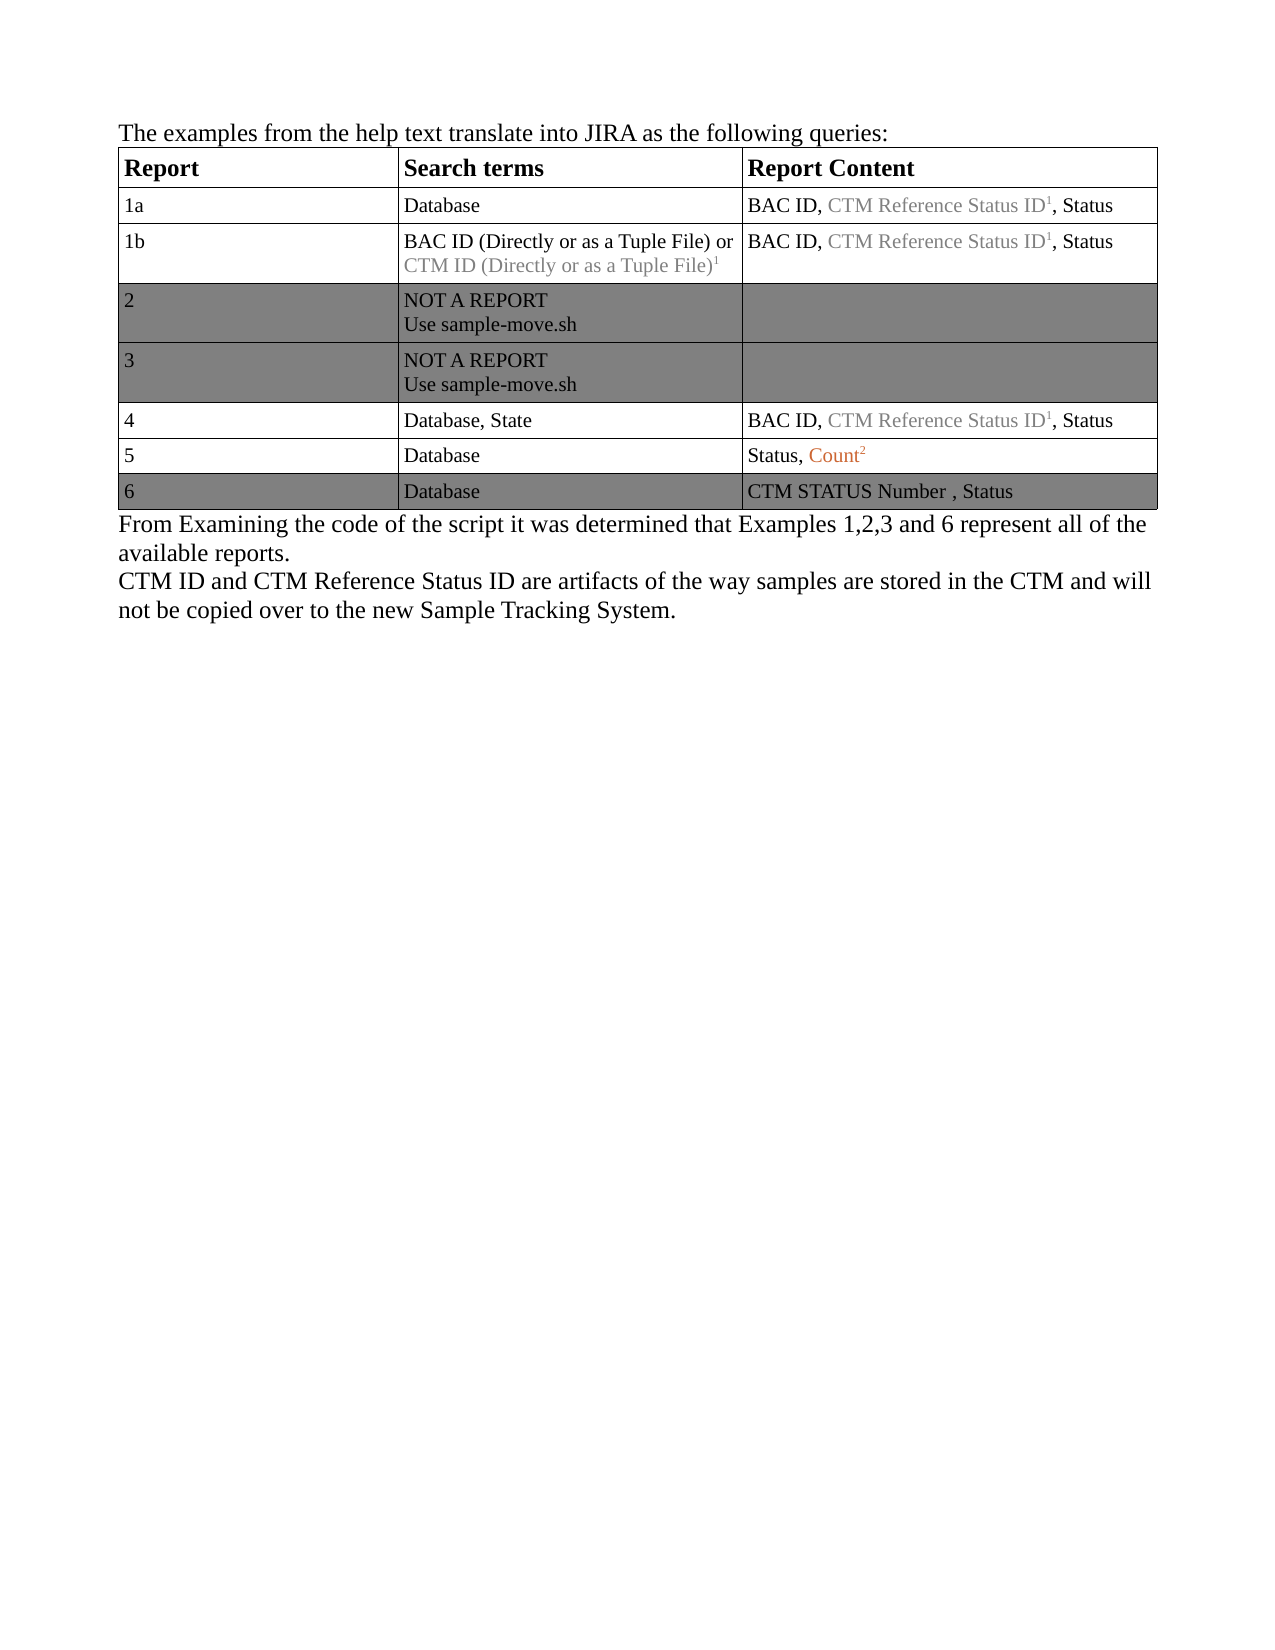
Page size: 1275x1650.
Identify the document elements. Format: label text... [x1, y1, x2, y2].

table_cell 1a [119, 188, 398, 223]
table_cell Database [399, 474, 742, 509]
table_cell BAC ID, CTM Reference Status ID1, Status [743, 224, 1157, 282]
table_cell Status, Count2 [743, 439, 1157, 473]
table_cell Database, State [399, 403, 742, 437]
table_cell 5 [119, 439, 398, 473]
table_cell 3 [119, 343, 398, 402]
text CTM ID and CTM Reference Status ID are artifacts of the way samples are stored in the CTM and will not be copied over to the new Sample Tracking System. [118, 566, 1157, 624]
table_cell BAC ID (Directly or as a Tuple File) or CTM ID (Directly or as a Tuple File)1 [399, 224, 742, 282]
table_cell 4 [119, 403, 398, 437]
table_cell 1b [119, 224, 398, 282]
table_cell BAC ID, CTM Reference Status ID1, Status [743, 188, 1157, 223]
table_cell Database [399, 439, 742, 473]
table_header Report Content [743, 148, 1157, 187]
table_cell NOT A REPORT Use sample-move.sh [399, 343, 742, 402]
text From Examining the code of the script it was determined that Examples 1,2,3 and 6 represent all of the available reports. [118, 510, 1157, 566]
table_cell 2 [119, 284, 398, 342]
text The examples from the help text translate into JIRA as the following queries: [118, 118, 1157, 147]
table_cell [743, 343, 1157, 402]
table_cell Database [399, 188, 742, 223]
table_header Report [119, 148, 398, 187]
table_cell 6 [119, 474, 398, 509]
table_cell NOT A REPORT Use sample-move.sh [399, 284, 742, 342]
table_cell BAC ID, CTM Reference Status ID1, Status [743, 403, 1157, 437]
table_cell [743, 284, 1157, 342]
table_header Search terms [399, 148, 742, 187]
table_cell CTM STATUS Number1, Status [743, 474, 1157, 509]
